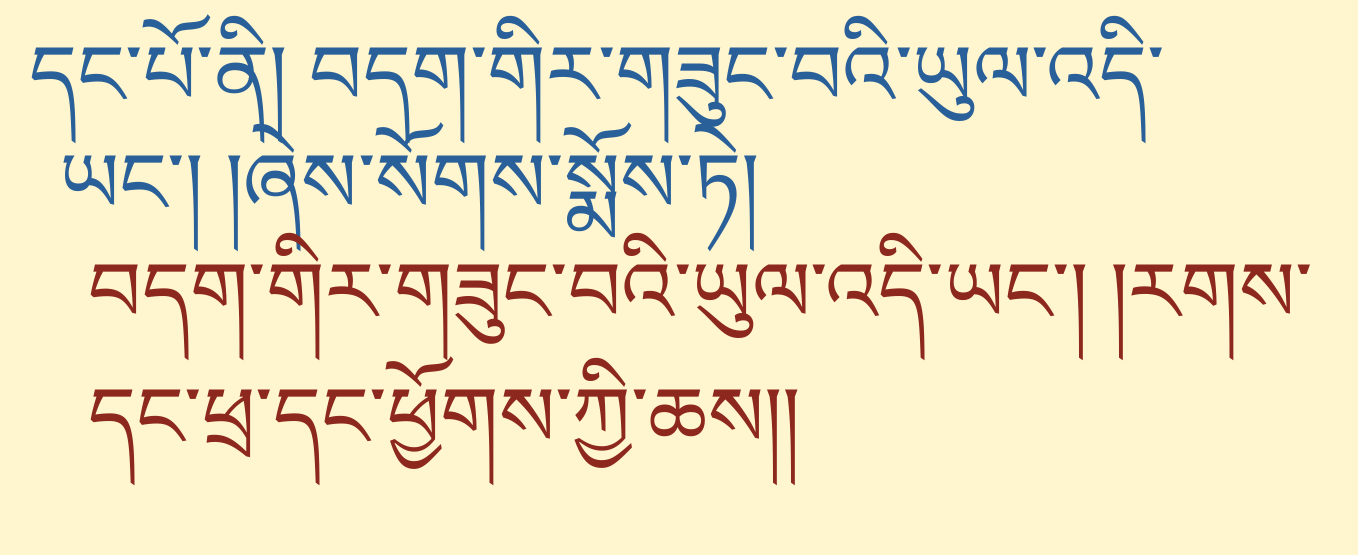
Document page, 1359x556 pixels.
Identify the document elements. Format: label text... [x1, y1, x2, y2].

text བདག་གིར་གཟུང་བའི་ཡུལ་འདི་ཡང་། །རགས་དང་ཕྲ་དང་ཕྱོགས་ཀྱི་ཆས།། [88, 247, 1346, 480]
text དང་པོ་ནི། བདག་གིར་གཟུང་བའི་ཡུལ་འདི་ཡང་། །ཞེས་སོགས་སྨོས་ཏེ། [29, 29, 1346, 247]
